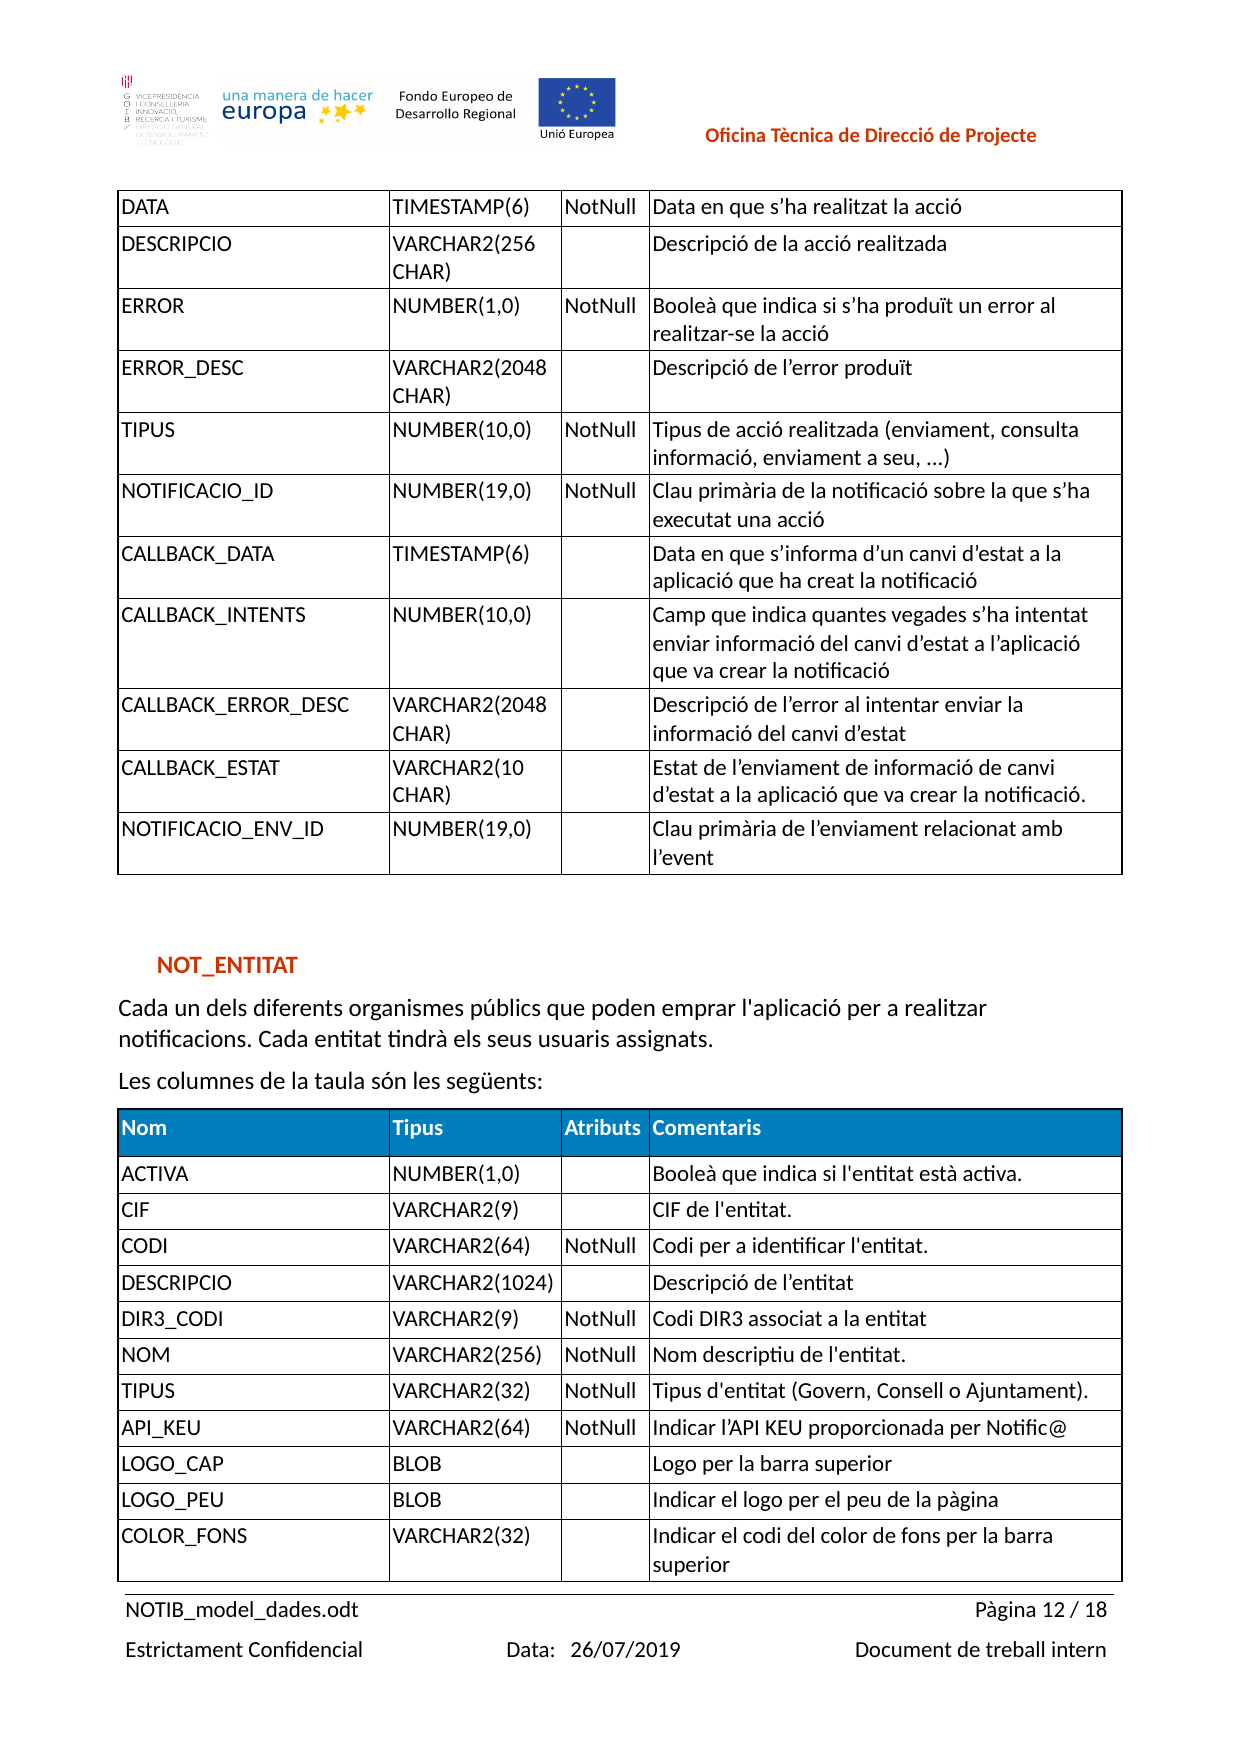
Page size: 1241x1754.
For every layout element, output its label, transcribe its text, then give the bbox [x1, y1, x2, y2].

table_cell NUMBER(1,0) [390, 289, 561, 350]
table_cell Data en que s’ha realitzat la acció [650, 191, 1121, 226]
text Cada un dels diferents organismes públics que poden emprar l'aplicació per a realitzar notificacions. Cada entitat tindrà els seus usuaris assignats. [118, 993, 1122, 1054]
table_cell NOTIFICACIO_ENV_ID [119, 813, 389, 873]
table_cell [562, 1194, 649, 1229]
table_cell CIF de l'entitat. [650, 1194, 1121, 1229]
table_cell NUMBER(19,0) [390, 475, 561, 536]
table_cell Nom descriptiu de l'entitat. [650, 1339, 1121, 1374]
table_cell NUMBER(19,0) [390, 813, 561, 873]
table_header Nom [119, 1110, 389, 1156]
table_cell NUMBER(10,0) [390, 599, 561, 688]
table_cell NotNull [562, 413, 649, 474]
table_cell NOTIFICACIO_ID [119, 475, 389, 536]
table_cell Tipus d'entitat (Govern, Consell o Ajuntament). [650, 1375, 1121, 1410]
table_cell NotNull [562, 1230, 649, 1265]
table_cell LOGO_PEU [119, 1484, 389, 1519]
table_cell VARCHAR2(9) [390, 1302, 561, 1337]
picture [118, 73, 213, 147]
table_cell Descripció de la acció realitzada [650, 227, 1121, 288]
table_cell Indicar el logo per el peu de la pàgina [650, 1484, 1121, 1519]
table_cell VARCHAR2(10 CHAR) [390, 751, 561, 812]
table_cell [562, 1447, 649, 1482]
table_cell Indicar l’API KEU proporcionada per Notific@ [650, 1411, 1121, 1446]
table_cell Descripció de l’entitat [650, 1266, 1121, 1301]
table_cell NotNull [562, 191, 649, 226]
picture [219, 73, 621, 147]
table_cell NotNull [562, 1302, 649, 1337]
table_cell VARCHAR2(1024) [390, 1266, 561, 1301]
table_cell NotNull [562, 1411, 649, 1446]
table_cell DIR3_CODI [119, 1302, 389, 1337]
table_header Atributs [562, 1110, 649, 1156]
table_cell Data en que s’informa d’un canvi d’estat a la aplicació que ha creat la notificació [650, 537, 1121, 598]
table_cell BLOB [390, 1484, 561, 1519]
table_cell NUMBER(10,0) [390, 413, 561, 474]
table_cell ERROR [119, 289, 389, 350]
table_cell NotNull [562, 289, 649, 350]
table_cell VARCHAR2(9) [390, 1194, 561, 1229]
table_cell TIMESTAMP(6) [390, 191, 561, 226]
table_cell Codi DIR3 associat a la entitat [650, 1302, 1121, 1337]
table_cell [562, 813, 649, 873]
table_cell TIMESTAMP(6) [390, 537, 561, 598]
table_header Tipus [390, 1110, 561, 1156]
table_cell VARCHAR2(2048 CHAR) [390, 689, 561, 749]
table_cell Indicar el codi del color de fons per la barra superior [650, 1520, 1121, 1581]
table_cell [562, 599, 649, 688]
table_cell VARCHAR2(32) [390, 1375, 561, 1410]
table_cell [562, 1157, 649, 1192]
table_cell Descripció de l’error al intentar enviar la informació del canvi d’estat [650, 689, 1121, 749]
table_cell [562, 351, 649, 412]
table_cell CALLBACK_ERROR_DESC [119, 689, 389, 749]
table_cell Clau primària de l’enviament relacionat amb l’event [650, 813, 1121, 873]
table_cell [562, 689, 649, 749]
table_cell NotNull [562, 1375, 649, 1410]
table_cell API_KEU [119, 1411, 389, 1446]
subtitle NOT_ENTITAT [157, 949, 1122, 980]
table_cell ERROR_DESC [119, 351, 389, 412]
table_cell Booleà que indica si l'entitat està activa. [650, 1157, 1121, 1192]
table_cell VARCHAR2(64) [390, 1230, 561, 1265]
table_cell Camp que indica quantes vegades s’ha intentat enviar informació del canvi d’estat a l’aplicació que va crear la notificació [650, 599, 1121, 688]
table_cell [562, 1520, 649, 1581]
table_cell CALLBACK_ESTAT [119, 751, 389, 812]
table_cell [562, 537, 649, 598]
table_cell DESCRIPCIO [119, 227, 389, 288]
table_cell VARCHAR2(32) [390, 1520, 561, 1581]
table_cell LOGO_CAP [119, 1447, 389, 1482]
table_cell Estat de l’enviament de informació de canvi d’estat a la aplicació que va crear la notificació. [650, 751, 1121, 812]
table_cell TIPUS [119, 1375, 389, 1410]
table_cell NUMBER(1,0) [390, 1157, 561, 1192]
table_cell CALLBACK_INTENTS [119, 599, 389, 688]
table_cell NotNull [562, 1339, 649, 1374]
table_cell ACTIVA [119, 1157, 389, 1192]
table_cell Clau primària de la notificació sobre la que s’ha executat una acció [650, 475, 1121, 536]
table_cell COLOR_FONS [119, 1520, 389, 1581]
table_cell DESCRIPCIO [119, 1266, 389, 1301]
table_cell Descripció de l’error produït [650, 351, 1121, 412]
table_cell CALLBACK_DATA [119, 537, 389, 598]
table_cell NotNull [562, 475, 649, 536]
text Les columnes de la taula són les següents: [118, 1065, 1122, 1096]
table_cell TIPUS [119, 413, 389, 474]
table_cell VARCHAR2(256 CHAR) [390, 227, 561, 288]
table_cell [562, 1266, 649, 1301]
table_cell [562, 751, 649, 812]
table_cell BLOB [390, 1447, 561, 1482]
table_cell Logo per la barra superior [650, 1447, 1121, 1482]
table_cell CIF [119, 1194, 389, 1229]
table_cell Codi per a identificar l'entitat. [650, 1230, 1121, 1265]
table_cell NOM [119, 1339, 389, 1374]
table_cell VARCHAR2(64) [390, 1411, 561, 1446]
table_cell [562, 227, 649, 288]
table_cell CODI [119, 1230, 389, 1265]
table_header Comentaris [650, 1110, 1121, 1156]
table_cell Tipus de acció realitzada (enviament, consulta informació, enviament a seu, ...) [650, 413, 1121, 474]
table_cell VARCHAR2(2048 CHAR) [390, 351, 561, 412]
table_cell VARCHAR2(256) [390, 1339, 561, 1374]
table_cell DATA [119, 191, 389, 226]
table_cell Booleà que indica si s’ha produït un error al realitzar-se la acció [650, 289, 1121, 350]
table_cell [562, 1484, 649, 1519]
